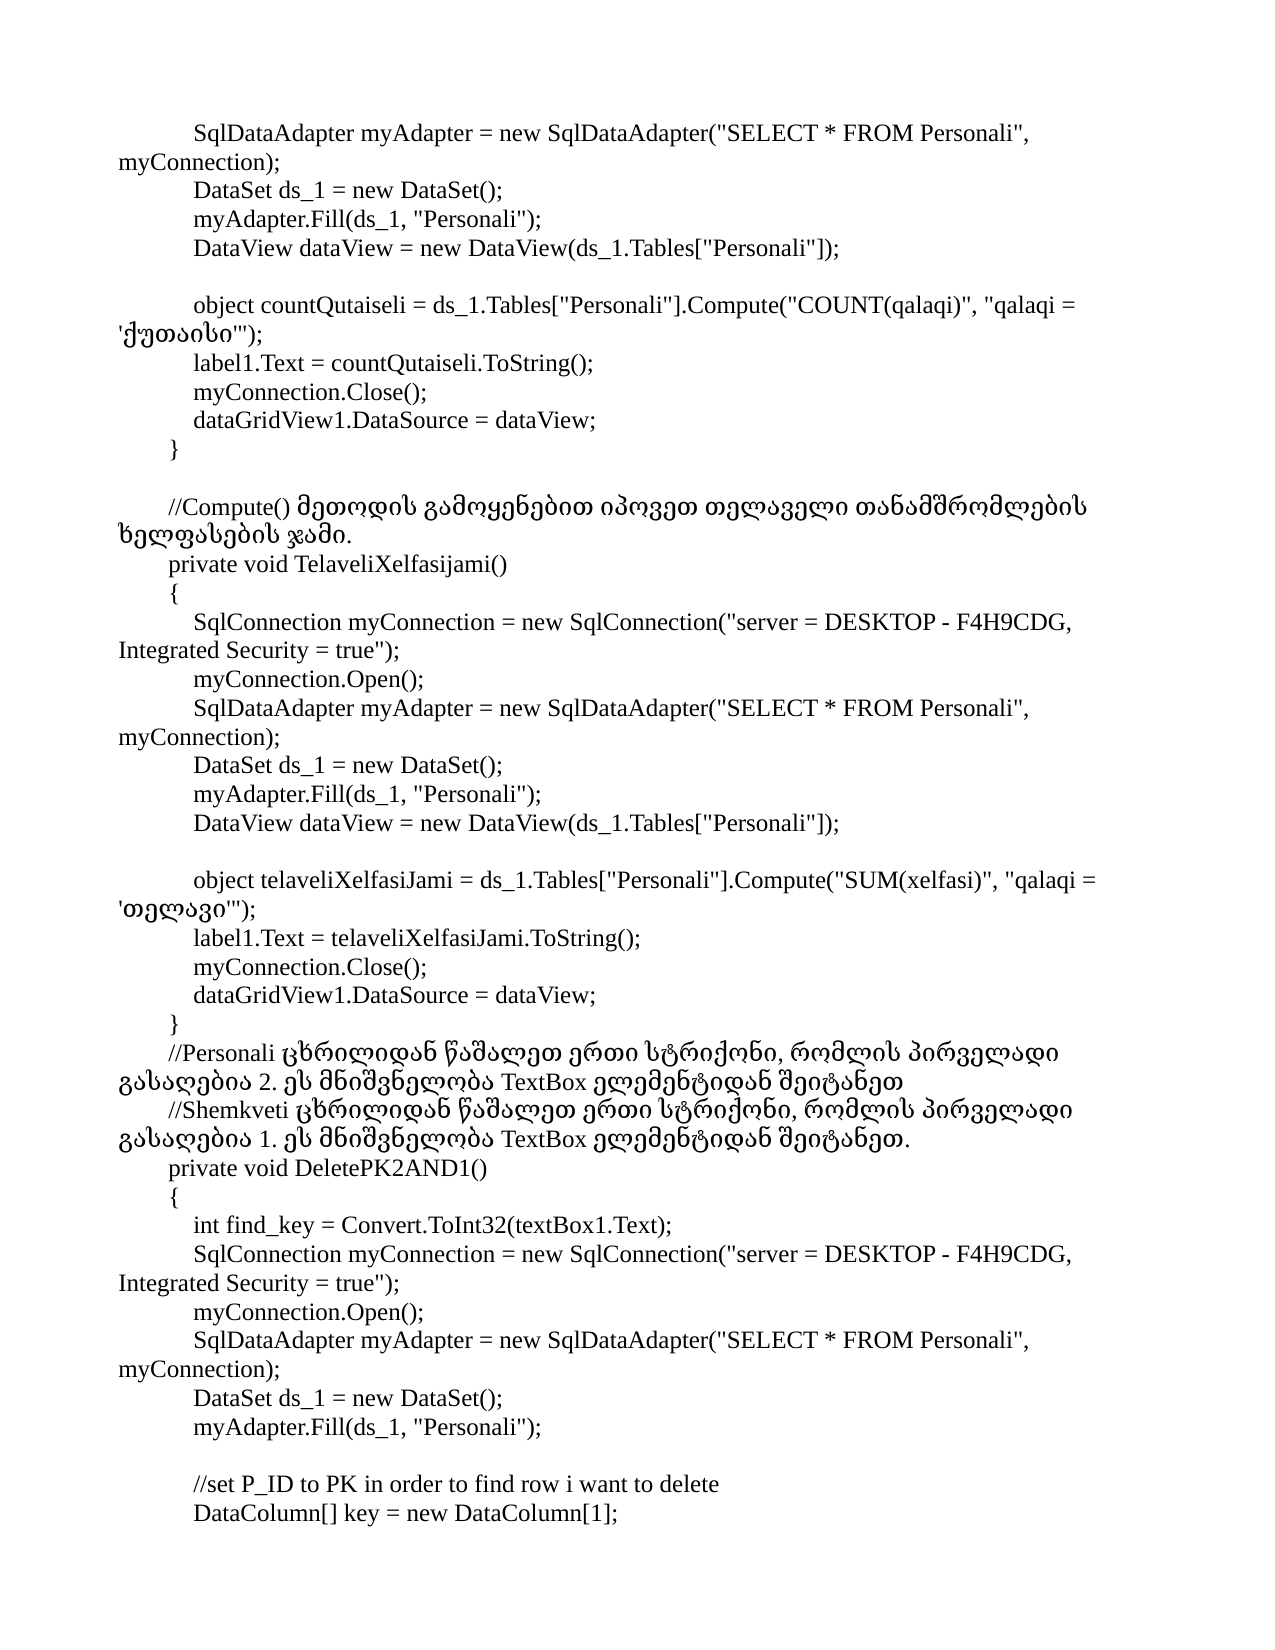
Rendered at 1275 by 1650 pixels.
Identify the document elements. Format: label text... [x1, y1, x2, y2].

text DataSet ds_1 = new DataSet(); [118, 1383, 1157, 1412]
text { [118, 1182, 1157, 1211]
text object telaveliXelfasiJami = ds_1.Tables["Personali"].Compute("SUM(xelfasi)", "qalaqi = 'თელავი'"); [118, 866, 1157, 923]
text myConnection.Open(); [118, 1297, 1157, 1326]
text SqlDataAdapter myAdapter = new SqlDataAdapter("SELECT * FROM Personali", myConnection); [118, 118, 1157, 176]
text label1.Text = countQutaiseli.ToString(); [118, 348, 1157, 377]
text myAdapter.Fill(ds_1, "Personali"); [118, 204, 1157, 233]
text myConnection.Close(); [118, 952, 1157, 981]
text SqlDataAdapter myAdapter = new SqlDataAdapter("SELECT * FROM Personali", myConnection); [118, 693, 1157, 751]
text } [118, 434, 1157, 463]
text DataView dataView = new DataView(ds_1.Tables["Personali"]); [118, 233, 1157, 262]
text dataGridView1.DataSource = dataView; [118, 406, 1157, 434]
text myAdapter.Fill(ds_1, "Personali"); [118, 779, 1157, 808]
text //Compute() მეთოდის გამოყენებით იპოვეთ თელაველი თანამშრომლების ხელფასების ჯამი. [118, 492, 1157, 549]
text //Personali ცხრილიდან წაშალეთ ერთი სტრიქონი, რომლის პირველადი გასაღებია 2. ეს მნიშვნელობა TextBox ელემენტიდან შეიტანეთ [118, 1038, 1157, 1096]
text //Shemkveti ცხრილიდან წაშალეთ ერთი სტრიქონი, რომლის პირველადი გასაღებია 1. ეს მნიშვნელობა TextBox ელემენტიდან შეიტანეთ. [118, 1096, 1157, 1153]
text DataColumn[] key = new DataColumn[1]; [118, 1498, 1157, 1527]
text label1.Text = telaveliXelfasiJami.ToString(); [118, 923, 1157, 952]
text dataGridView1.DataSource = dataView; [118, 981, 1157, 1009]
text SqlConnection myConnection = new SqlConnection("server = DESKTOP - F4H9CDG, Integrated Security = true"); [118, 607, 1157, 664]
text myConnection.Close(); [118, 377, 1157, 406]
text SqlConnection myConnection = new SqlConnection("server = DESKTOP - F4H9CDG, Integrated Security = true"); [118, 1239, 1157, 1297]
text private void TelaveliXelfasijami() [118, 549, 1157, 578]
text DataSet ds_1 = new DataSet(); [118, 751, 1157, 779]
text int find_key = Convert.ToInt32(textBox1.Text); [118, 1211, 1157, 1239]
text object countQutaiseli = ds_1.Tables["Personali"].Compute("COUNT(qalaqi)", "qalaqi = 'ქუთაისი'"); [118, 291, 1157, 348]
text } [118, 1009, 1157, 1038]
text myAdapter.Fill(ds_1, "Personali"); [118, 1412, 1157, 1441]
text myConnection.Open(); [118, 664, 1157, 693]
text { [118, 578, 1157, 607]
text //set P_ID to PK in order to find row i want to delete [118, 1469, 1157, 1498]
text DataSet ds_1 = new DataSet(); [118, 176, 1157, 204]
text DataView dataView = new DataView(ds_1.Tables["Personali"]); [118, 808, 1157, 837]
text SqlDataAdapter myAdapter = new SqlDataAdapter("SELECT * FROM Personali", myConnection); [118, 1326, 1157, 1383]
text private void DeletePK2AND1() [118, 1153, 1157, 1182]
